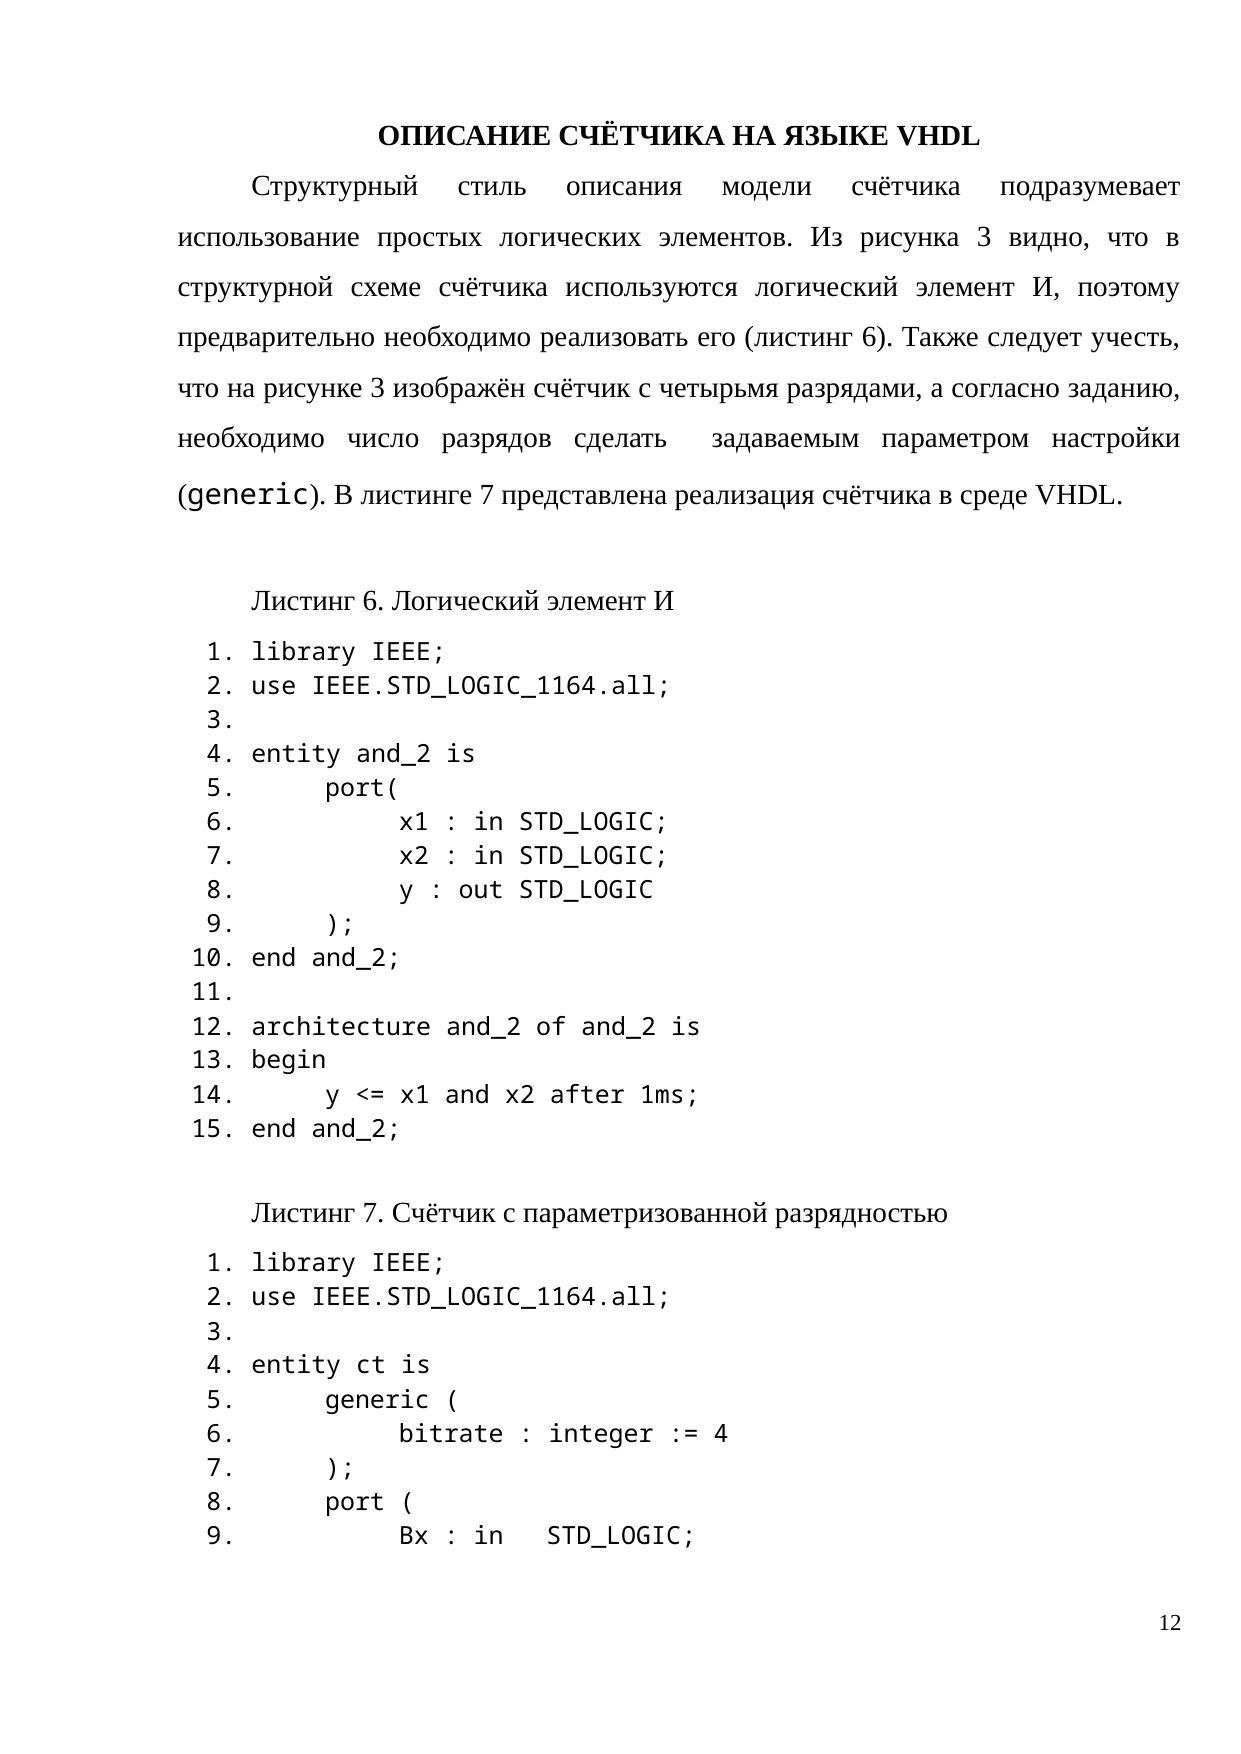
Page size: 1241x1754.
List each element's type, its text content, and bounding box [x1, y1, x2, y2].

list architecture and_2 of and_2 is [177, 1008, 1181, 1042]
list ); [177, 1449, 1181, 1483]
list ); [177, 906, 1181, 940]
list x2 : in STD_LOGIC; [177, 838, 1181, 872]
text Листинг 7. Счётчик с параметризованной разрядностью [177, 1195, 1181, 1228]
list generic ( [177, 1381, 1181, 1415]
list use IEEE.STD_LOGIC_1164.all; [177, 667, 1181, 702]
list use IEEE.STD_LOGIC_1164.all; [177, 1279, 1181, 1313]
list begin [177, 1042, 1181, 1076]
list entity and_2 is [177, 736, 1181, 770]
list x1 : in STD_LOGIC; [177, 804, 1181, 838]
list y : out STD_LOGIC [177, 872, 1181, 906]
list entity ct is [177, 1347, 1181, 1381]
list library IEEE; [177, 633, 1181, 667]
list port ( [177, 1483, 1181, 1517]
subtitle Описание счётчика на языке VHDL [177, 118, 1181, 152]
list bitrate : integer := 4 [177, 1415, 1181, 1449]
text Структурный стиль описания модели счётчика подразумевает использование простых логических элементов. Из рисунка 3 видно, что в структурной схеме счётчика используются логический элемент И, поэтому предварительно необходимо реализовать его (листинг 6). Также следует учесть, что на рисунке 3 изображён счётчик с четырьмя разрядами, а согласно заданию, необходимо число разрядов сделать задаваемым параметром настройки (generic). В листинге 7 представлена реализация счётчика в среде VHDL. [177, 168, 1181, 513]
list end and_2; [177, 1110, 1181, 1144]
list library IEEE; [177, 1245, 1181, 1279]
list port( [177, 770, 1181, 804]
list Bx : in STD_LOGIC; [177, 1517, 1181, 1552]
list y <= x1 and x2 after 1ms; [177, 1076, 1181, 1110]
text Листинг 6. Логический элемент И [177, 583, 1181, 617]
list end and_2; [177, 940, 1181, 974]
